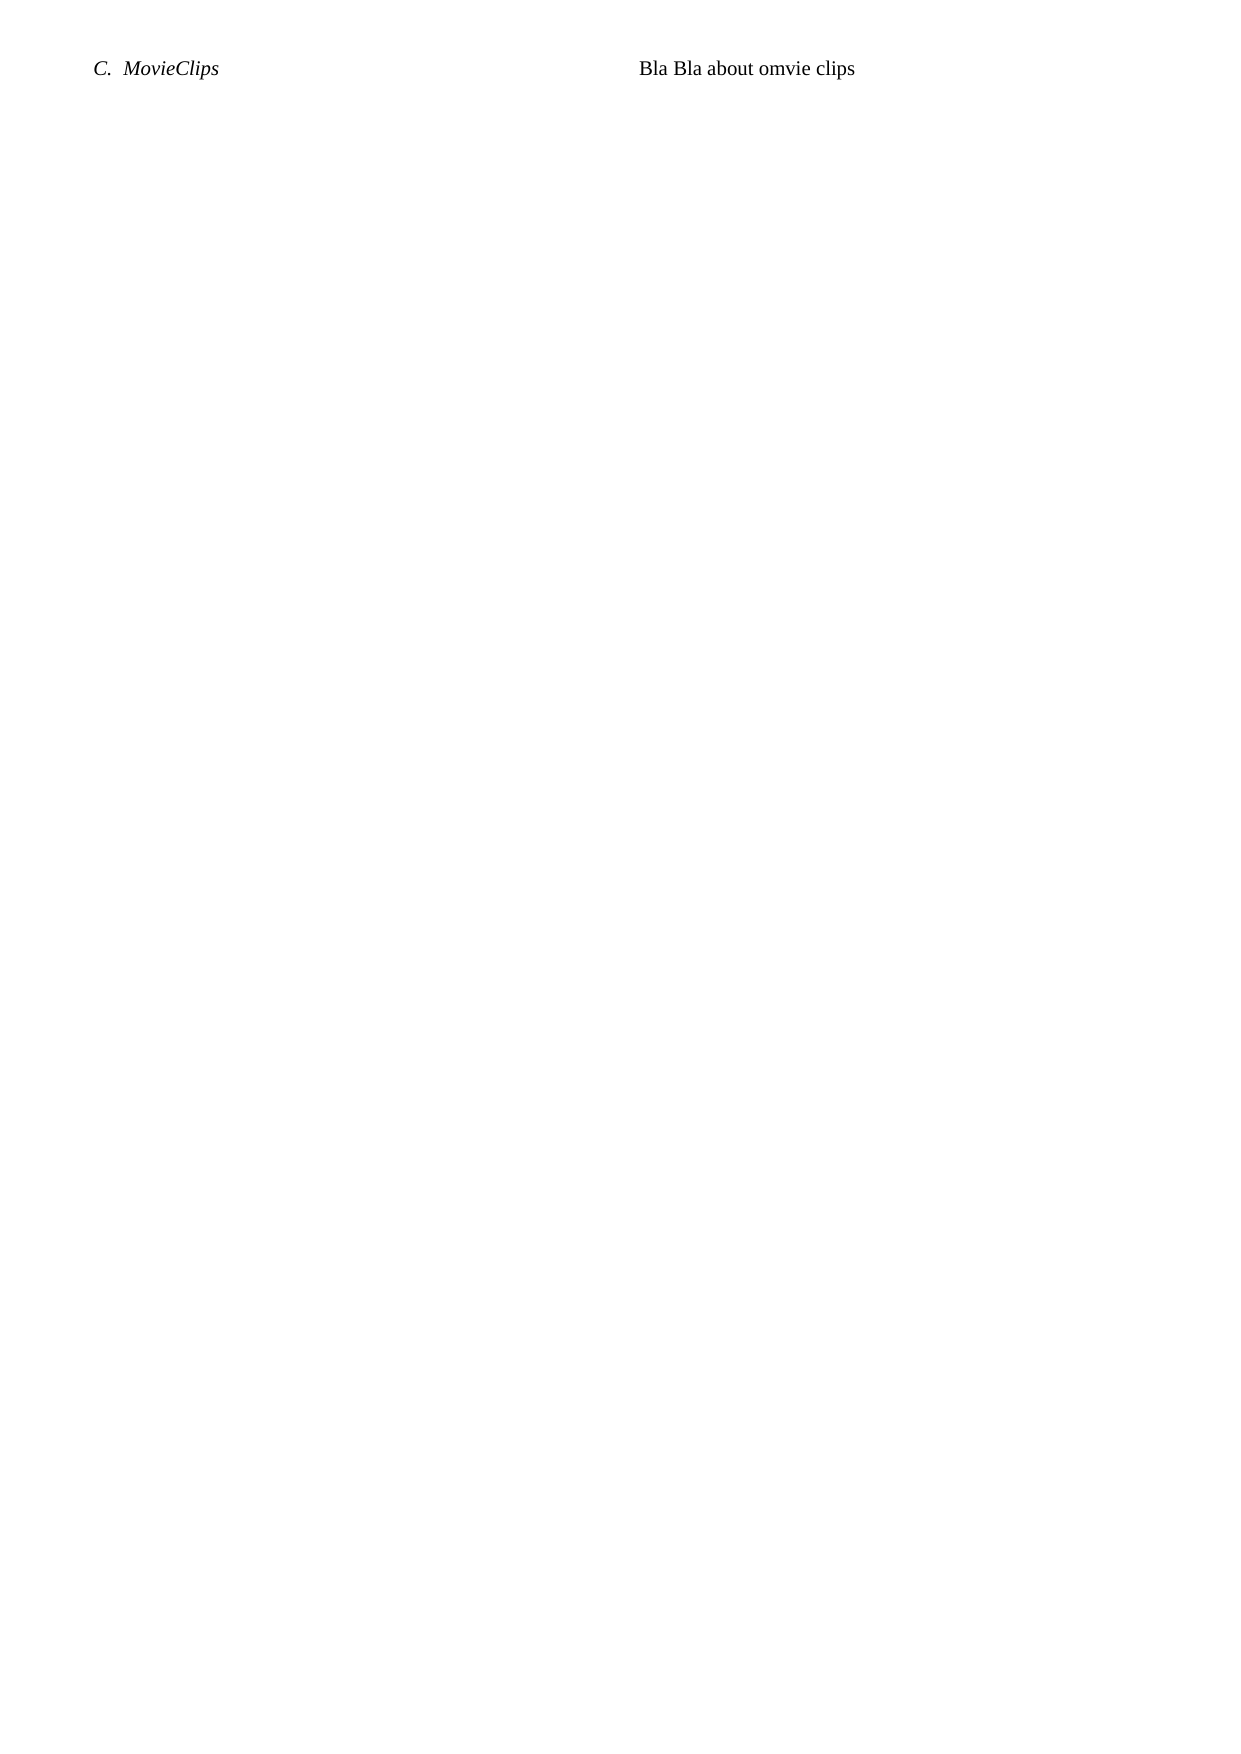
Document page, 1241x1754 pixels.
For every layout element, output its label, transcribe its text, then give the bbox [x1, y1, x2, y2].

text Bla Bla about omvie clips [639, 56, 1147, 80]
subtitle MovieClips [93, 56, 601, 80]
